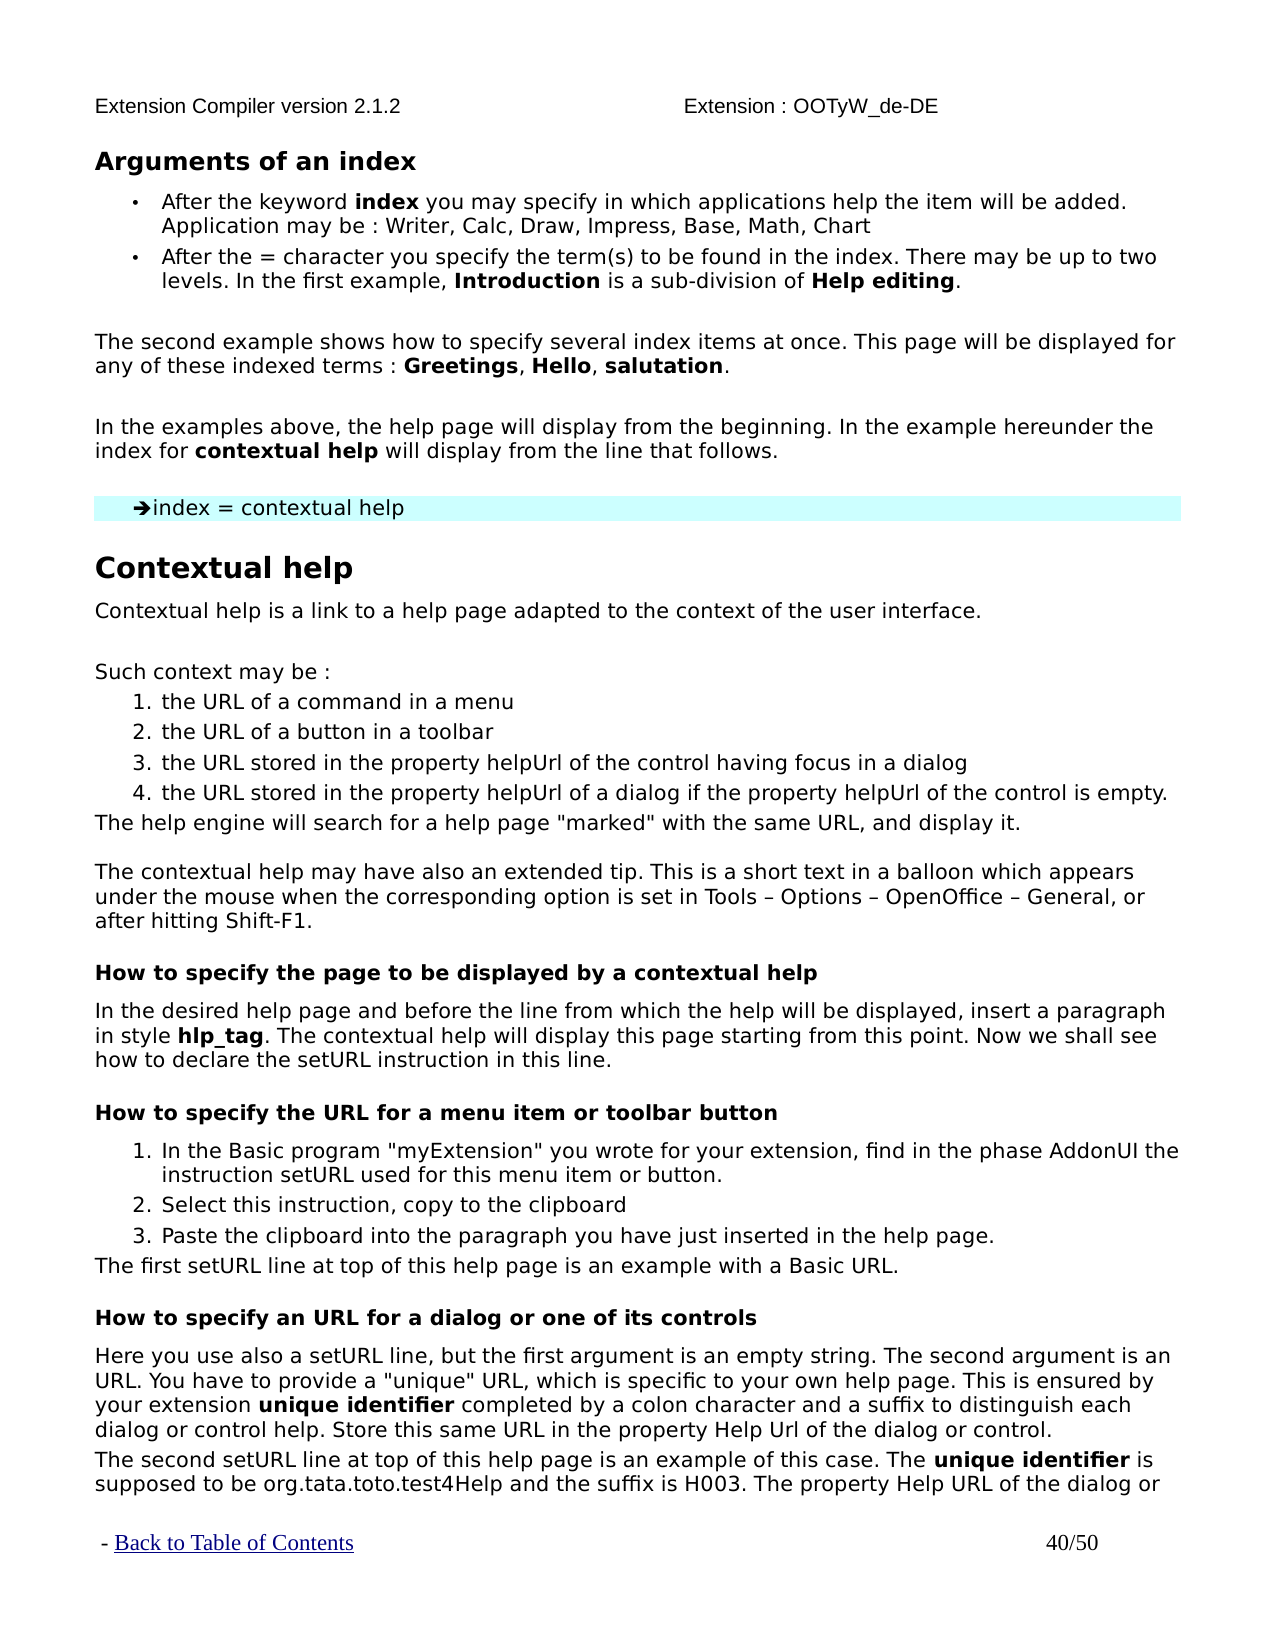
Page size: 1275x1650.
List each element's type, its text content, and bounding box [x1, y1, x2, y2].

text How to specify an URL for a dialog or one of its controls [94, 1306, 1181, 1331]
text The first setURL line at top of this help page is an example with a Basic URL. [94, 1254, 1181, 1278]
list index = contextual help [94, 496, 1181, 521]
list the URL stored in the property helpUrl of a dialog if the property helpUrl of the control is empty. [132, 781, 1181, 805]
text Arguments of an index [94, 147, 1181, 176]
text Such context may be : [94, 660, 1181, 684]
list Paste the clipboard into the paragraph you have just inserted in the help page. [132, 1224, 1181, 1248]
text The second setURL line at top of this help page is an example of this case. The unique identifier is supposed to be org.tata.toto.test4Help and the suffix is H003. The property Help URL of the dialog or [94, 1448, 1181, 1497]
list After the = character you specify the term(s) to be found in the index. There may be up to two levels. In the first example, Introduction is a sub-division of Help editing. [132, 245, 1181, 294]
text In the desired help page and before the line from which the help will be displayed, insert a paragraph in style hlp_tag. The contextual help will display this page starting from this point. Now we shall see how to declare the setURL instruction in this line. [94, 999, 1181, 1073]
text The help engine will search for a help page "marked" with the same URL, and display it. The contextual help may have also an extended tip. This is a short text in a balloon which appears under the mouse when the corresponding option is set in Tools – Options – OpenOffice – General, or after hitting Shift-F1. [94, 811, 1181, 934]
list the URL of a command in a menu [132, 690, 1181, 714]
list the URL stored in the property helpUrl of the control having focus in a dialog [132, 751, 1181, 775]
text How to specify the page to be displayed by a contextual help [94, 961, 1181, 986]
text The second example shows how to specify several index items at once. This page will be displayed for any of these indexed terms : Greetings, Hello, salutation. [94, 330, 1181, 379]
list the URL of a button in a toolbar [132, 720, 1181, 745]
list After the keyword index you may specify in which applications help the item will be added. Application may be : Writer, Calc, Draw, Impress, Base, Math, Chart [132, 190, 1181, 239]
text Here you use also a setURL line, but the first argument is an empty string. The second argument is an URL. You have to provide a "unique" URL, which is specific to your own help page. This is ensured by your extension unique identifier completed by a colon character and a suffix to distinguish each dialog or control help. Store this same URL in the property Help Url of the dialog or control. [94, 1344, 1181, 1442]
text In the examples above, the help page will display from the beginning. In the example hereunder the index for contextual help will display from the line that follows. [94, 415, 1181, 464]
list Select this instruction, copy to the clipboard [132, 1193, 1181, 1218]
list In the Basic program "myExtension" you wrote for your extension, find in the phase AddonUI the instruction setURL used for this menu item or button. [132, 1138, 1181, 1187]
text Contextual help is a link to a help page adapted to the context of the user interface. [94, 599, 1181, 623]
text Contextual help [94, 552, 1181, 586]
text How to specify the URL for a menu item or toolbar button [94, 1101, 1181, 1125]
